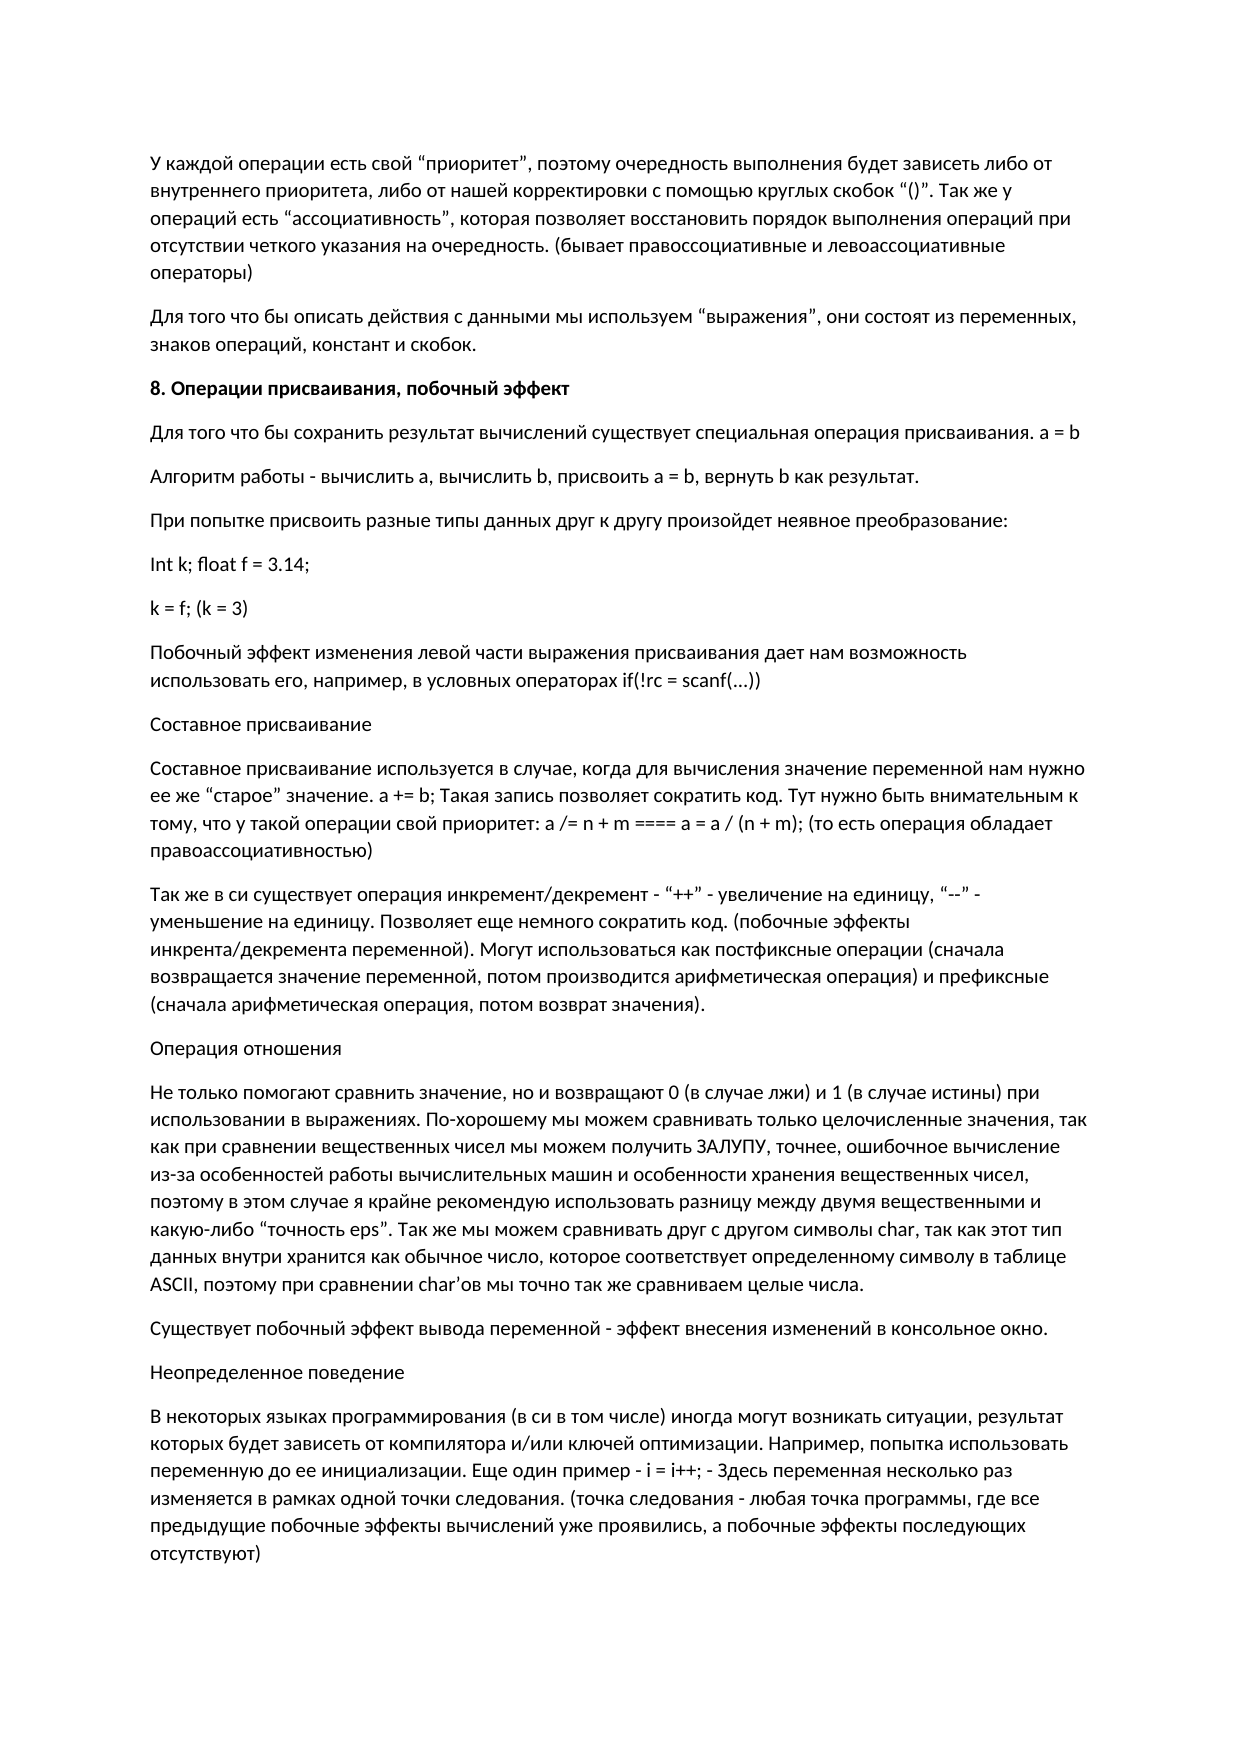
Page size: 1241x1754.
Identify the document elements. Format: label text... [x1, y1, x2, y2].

text У каждой операции есть свой “приоритет”, поэтому очередность выполнения будет зависеть либо от внутреннего приоритета, либо от нашей корректировки с помощью круглых скобок “()”. Так же у операций есть “ассоциативность”, которая позволяет восстановить порядок выполнения операций при отсутствии четкого указания на очередность. (бывает правоссоциативные и левоассоциативные операторы) [150, 150, 1090, 285]
text Составное присваивание [150, 711, 1090, 736]
text 8. Операции присваивания, побочный эффект [150, 375, 1090, 401]
text Составное присваивание используется в случае, когда для вычисления значение переменной нам нужно ее же “старое” значение. a += b; Такая запись позволяет сократить код. Тут нужно быть внимательным к тому, что у такой операции свой приоритет: a /= n + m ==== a = a / (n + m); (то есть операция обладает правоассоциативностью) [150, 755, 1090, 863]
text k = f; (k = 3) [150, 595, 1090, 621]
text Для того что бы сохранить результат вычислений существует специальная операция присваивания. a = b [150, 419, 1090, 444]
text Для того что бы описать действия с данными мы используем “выражения”, они состоят из переменных, знаков операций, констант и скобок. [150, 304, 1090, 356]
text Существует побочный эффект вывода переменной - эффект внесения изменений в консольное окно. [150, 1315, 1090, 1340]
text Алгоритм работы - вычислить а, вычислить b, присвоить a = b, вернуть b как результат. [150, 463, 1090, 489]
text Так же в си существует операция инкремент/декремент - “++” - увеличение на единицу, “--” - уменьшение на единицу. Позволяет еще немного сократить код. (побочные эффекты инкрента/декремента переменной). Могут использоваться как постфиксные операции (сначала возвращается значение переменной, потом производится арифметическая операция) и префиксные (сначала арифметическая операция, потом возврат значения). [150, 881, 1090, 1016]
text Не только помогают сравнить значение, но и возвращают 0 (в случае лжи) и 1 (в случае истины) при использовании в выражениях. По-хорошему мы можем сравнивать только целочисленные значения, так как при сравнении вещественных чисел мы можем получить ЗАЛУПУ, точнее, ошибочное вычисление из-за особенностей работы вычислительных машин и особенности хранения вещественных чисел, поэтому в этом случае я крайне рекомендую использовать разницу между двумя вещественными и какую-либо “точность eps”. Так же мы можем сравнивать друг с другом символы char, так как этот тип данных внутри хранится как обычное число, которое соответствует определенному символу в таблице ASCII, поэтому при сравнении char’ов мы точно так же сравниваем целые числа. [150, 1079, 1090, 1296]
text Int k; float f = 3.14; [150, 551, 1090, 577]
text В некоторых языках программирования (в си в том числе) иногда могут возникать ситуации, результат которых будет зависеть от компилятора и/или ключей оптимизации. Например, попытка использовать переменную до ее инициализации. Еще один пример - i = i++; - Здесь переменная несколько раз изменяется в рамках одной точки следования. (точка следования - любая точка программы, где все предыдущие побочные эффекты вычислений уже проявились, а побочные эффекты последующих отсутствуют) [150, 1403, 1090, 1565]
text При попытке присвоить разные типы данных друг к другу произойдет неявное преобразование: [150, 507, 1090, 533]
text Операция отношения [150, 1035, 1090, 1060]
text Неопределенное поведение [150, 1359, 1090, 1384]
text Побочный эффект изменения левой части выражения присваивания дает нам возможность использовать его, например, в условных операторах if(!rc = scanf(...)) [150, 639, 1090, 692]
